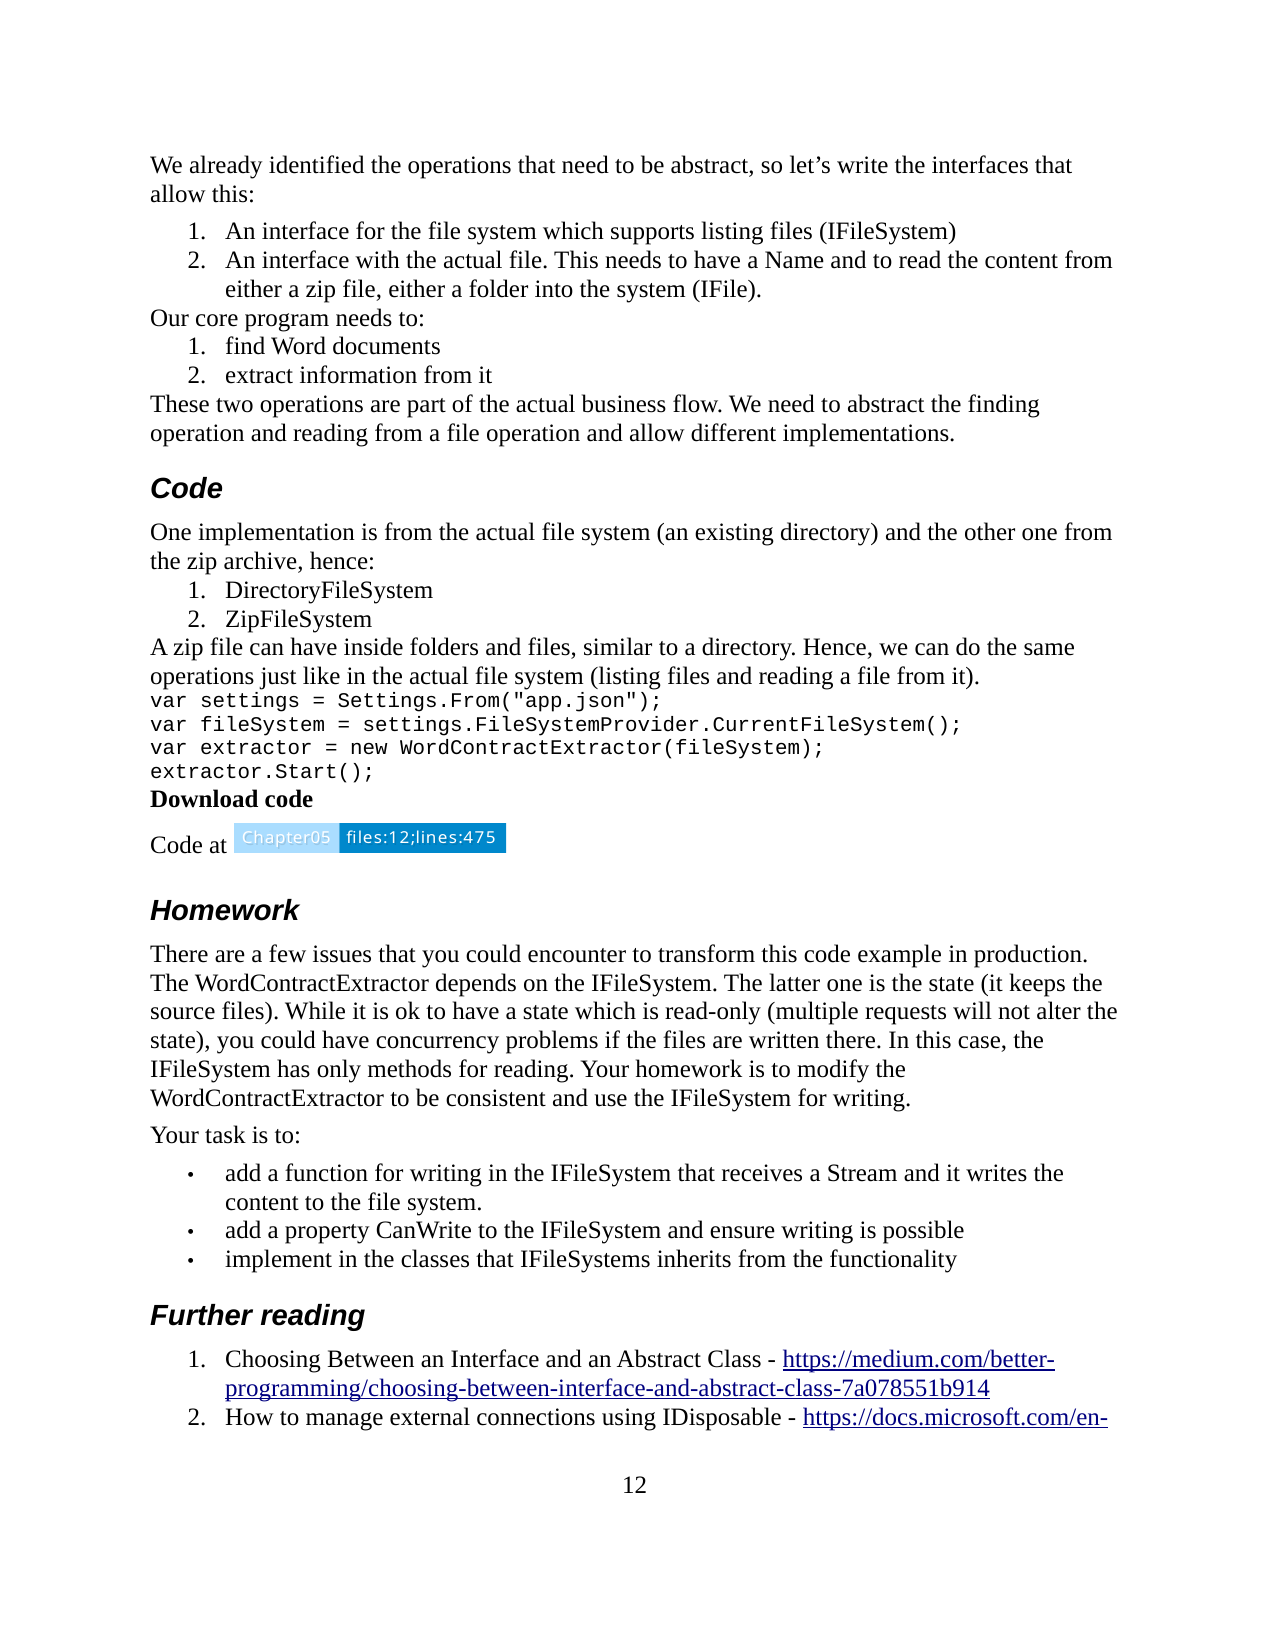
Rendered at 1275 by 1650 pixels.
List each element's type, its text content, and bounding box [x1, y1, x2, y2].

text var fileSystem = settings.FileSystemProvider.CurrentFileSystem(); [150, 714, 1125, 737]
list DirectoryFileSystem [187, 575, 1125, 604]
list implement in the classes that IFileSystems inherits from the functionality [187, 1244, 1125, 1273]
text Code at [150, 822, 1125, 859]
subtitle Homework [150, 893, 1125, 926]
text Download code [150, 784, 1125, 813]
list ZipFileSystem [187, 604, 1125, 632]
text extractor.Start(); [150, 761, 1125, 784]
list Choosing Between an Interface and an Abstract Class - https://medium.com/better-programming/choosing-between-interface-and-abstract-class-7a078551b914 [187, 1344, 1125, 1402]
text A zip file can have inside folders and files, similar to a directory. Hence, we can do the same operations just like in the actual file system (listing files and reading a file from it). [150, 632, 1125, 690]
text There are a few issues that you could encounter to transform this code example in production. The WordContractExtractor depends on the IFileSystem. The latter one is the state (it keeps the source files). While it is ok to have a state which is read-only (multiple requests will not alter the state), you could have concurrency problems if the files are written there. In this case, the IFileSystem has only methods for reading. Your homework is to modify the WordContractExtractor to be consistent and use the IFileSystem for writing. [150, 939, 1125, 1111]
text One implementation is from the actual file system (an existing directory) and the other one from the zip archive, hence: [150, 517, 1125, 575]
subtitle Further reading [150, 1298, 1125, 1332]
text Our core program needs to: [150, 303, 1125, 331]
list How to manage external connections using IDisposable - https://docs.microsoft.com/en- [187, 1402, 1125, 1430]
subtitle Code [150, 471, 1125, 505]
list An interface with the actual file. This needs to have a Name and to read the content from either a zip file, either a folder into the system (IFile). [187, 245, 1125, 303]
text These two operations are part of the actual business flow. We need to abstract the finding operation and reading from a file operation and allow different implementations. [150, 389, 1125, 446]
list add a function for writing in the IFileSystem that receives a Stream and it writes the content to the file system. [187, 1158, 1125, 1216]
text var extractor = new WordContractExtractor(fileSystem); [150, 737, 1125, 761]
text We already identified the operations that need to be abstract, so let’s write the interfaces that allow this: [150, 150, 1125, 207]
list find Word documents [187, 331, 1125, 360]
list extract information from it [187, 360, 1125, 389]
list add a property CanWrite to the IFileSystem and ensure writing is possible [187, 1216, 1125, 1244]
text Your task is to: [150, 1120, 1125, 1149]
list An interface for the file system which supports listing files (IFileSystem) [187, 216, 1125, 245]
text var settings = Settings.From("app.json"); [150, 690, 1125, 714]
